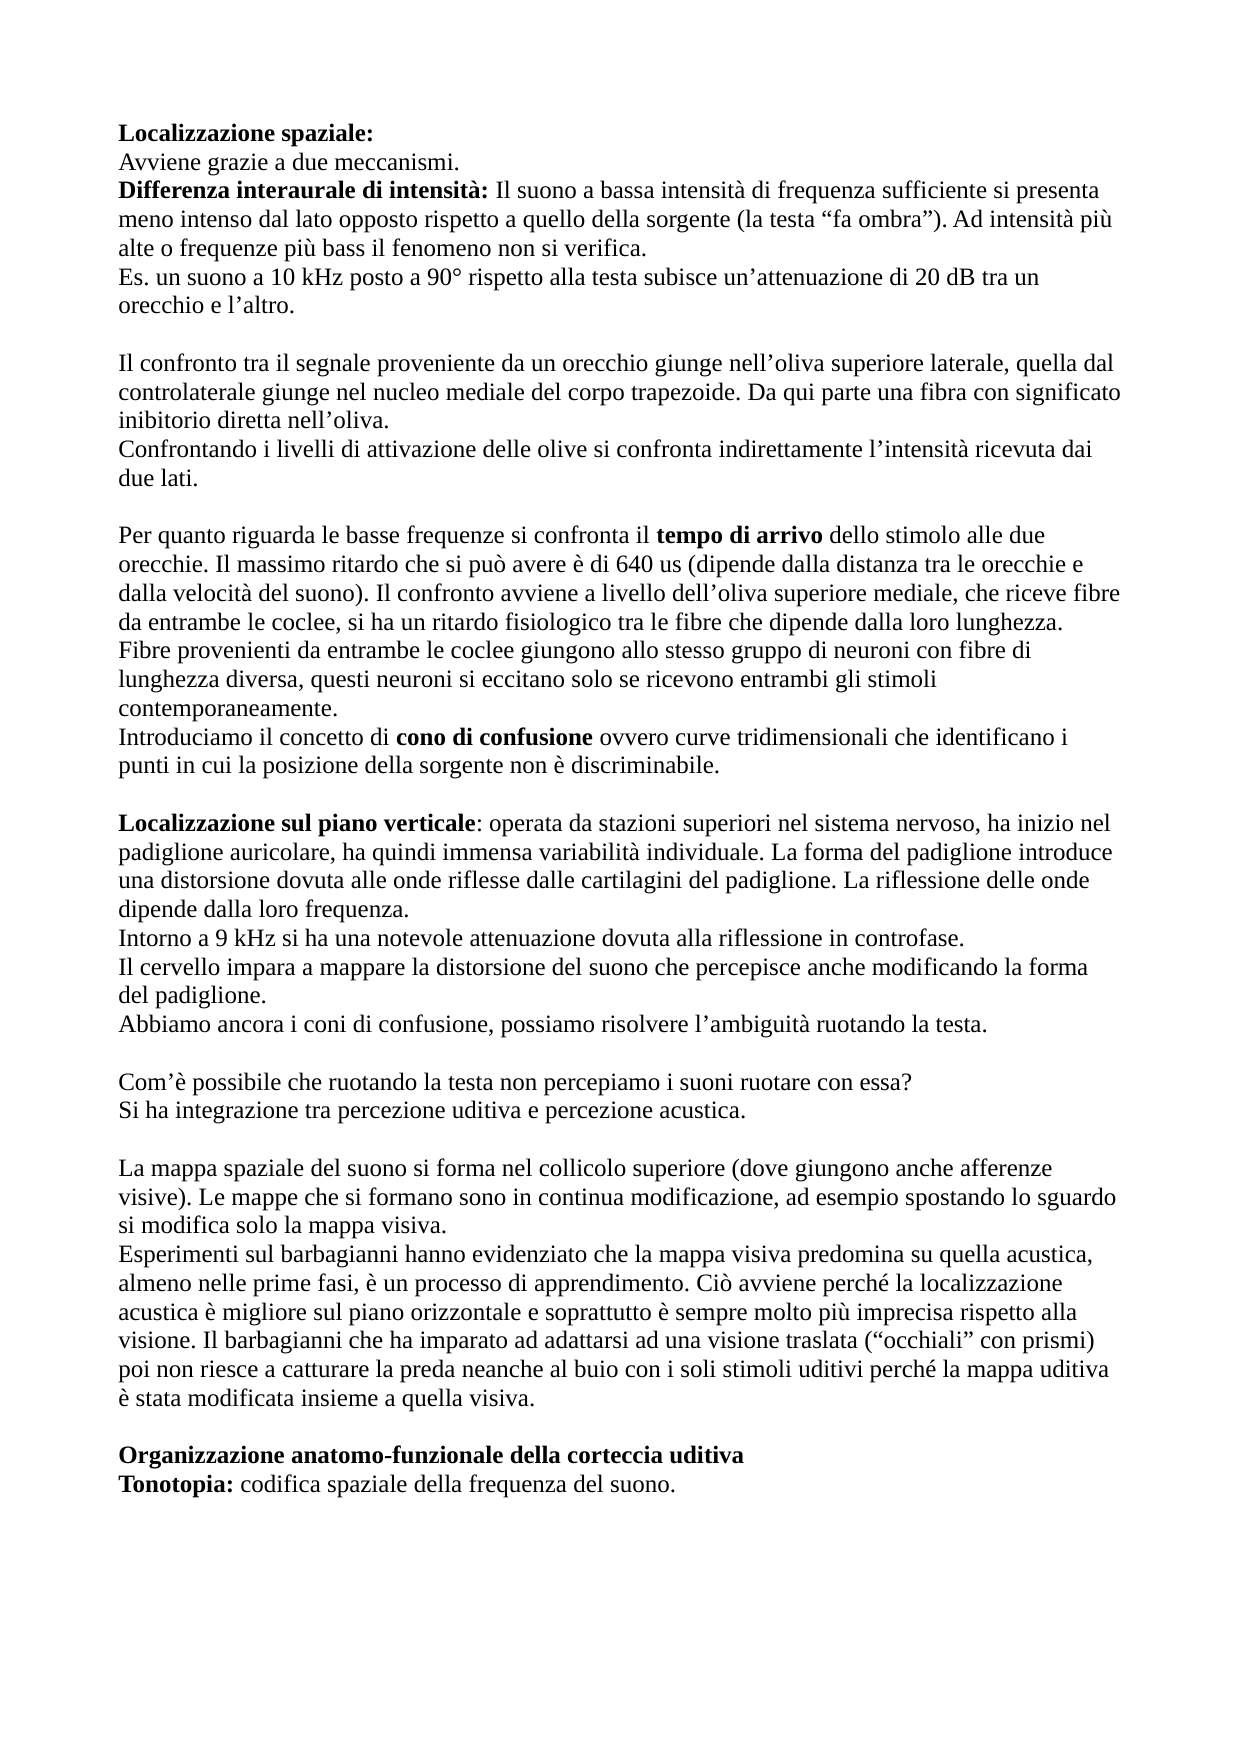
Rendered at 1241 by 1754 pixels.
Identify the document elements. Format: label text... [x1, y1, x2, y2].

text La mappa spaziale del suono si forma nel collicolo superiore (dove giungono anche afferenze visive). Le mappe che si formano sono in continua modificazione, ad esempio spostando lo sguardo si modifica solo la mappa visiva. [118, 1153, 1122, 1239]
text Localizzazione sul piano verticale: operata da stazioni superiori nel sistema nervoso, ha inizio nel padiglione auricolare, ha quindi immensa variabilità individuale. La forma del padiglione introduce una distorsione dovuta alle onde riflesse dalle cartilagini del padiglione. La riflessione delle onde dipende dalla loro frequenza. [118, 808, 1122, 923]
text Si ha integrazione tra percezione uditiva e percezione acustica. [118, 1096, 1122, 1124]
text Es. un suono a 10 kHz posto a 90° rispetto alla testa subisce un’attenuazione di 20 dB tra un orecchio e l’altro. [118, 262, 1122, 319]
text Introduciamo il concetto di cono di confusione ovvero curve tridimensionali che identificano i punti in cui la posizione della sorgente non è discriminabile. [118, 722, 1122, 779]
text Com’è possibile che ruotando la testa non percepiamo i suoni ruotare con essa? [118, 1067, 1122, 1096]
text Organizzazione anatomo-funzionale della corteccia uditiva [118, 1441, 1122, 1469]
text Esperimenti sul barbagianni hanno evidenziato che la mappa visiva predomina su quella acustica, almeno nelle prime fasi, è un processo di apprendimento. Ciò avviene perché la localizzazione acustica è migliore sul piano orizzontale e soprattutto è sempre molto più imprecisa rispetto alla visione. Il barbagianni che ha imparato ad adattarsi ad una visione traslata (“occhiali” con prismi) poi non riesce a catturare la preda neanche al buio con i soli stimoli uditivi perché la mappa uditiva è stata modificata insieme a quella visiva. [118, 1239, 1122, 1412]
text Il cervello impara a mappare la distorsione del suono che percepisce anche modificando la forma del padiglione. [118, 952, 1122, 1009]
text Intorno a 9 kHz si ha una notevole attenuazione dovuta alla riflessione in controfase. [118, 923, 1122, 952]
text Localizzazione spaziale: [118, 118, 1122, 147]
text Avviene grazie a due meccanismi. [118, 147, 1122, 176]
text Abbiamo ancora i coni di confusione, possiamo risolvere l’ambiguità ruotando la testa. [118, 1009, 1122, 1038]
text Tonotopia: codifica spaziale della frequenza del suono. [118, 1469, 1122, 1498]
text Confrontando i livelli di attivazione delle olive si confronta indirettamente l’intensità ricevuta dai due lati. [118, 434, 1122, 492]
text Il confronto tra il segnale proveniente da un orecchio giunge nell’oliva superiore laterale, quella dal controlaterale giunge nel nucleo mediale del corpo trapezoide. Da qui parte una fibra con significato inibitorio diretta nell’oliva. [118, 348, 1122, 434]
text Per quanto riguarda le basse frequenze si confronta il tempo di arrivo dello stimolo alle due orecchie. Il massimo ritardo che si può avere è di 640 us (dipende dalla distanza tra le orecchie e dalla velocità del suono). Il confronto avviene a livello dell’oliva superiore mediale, che riceve fibre da entrambe le coclee, si ha un ritardo fisiologico tra le fibre che dipende dalla loro lunghezza. Fibre provenienti da entrambe le coclee giungono allo stesso gruppo di neuroni con fibre di lunghezza diversa, questi neuroni si eccitano solo se ricevono entrambi gli stimoli contemporaneamente. [118, 521, 1122, 722]
text Differenza interaurale di intensità: Il suono a bassa intensità di frequenza sufficiente si presenta meno intenso dal lato opposto rispetto a quello della sorgente (la testa “fa ombra”). Ad intensità più alte o frequenze più bass il fenomeno non si verifica. [118, 176, 1122, 262]
